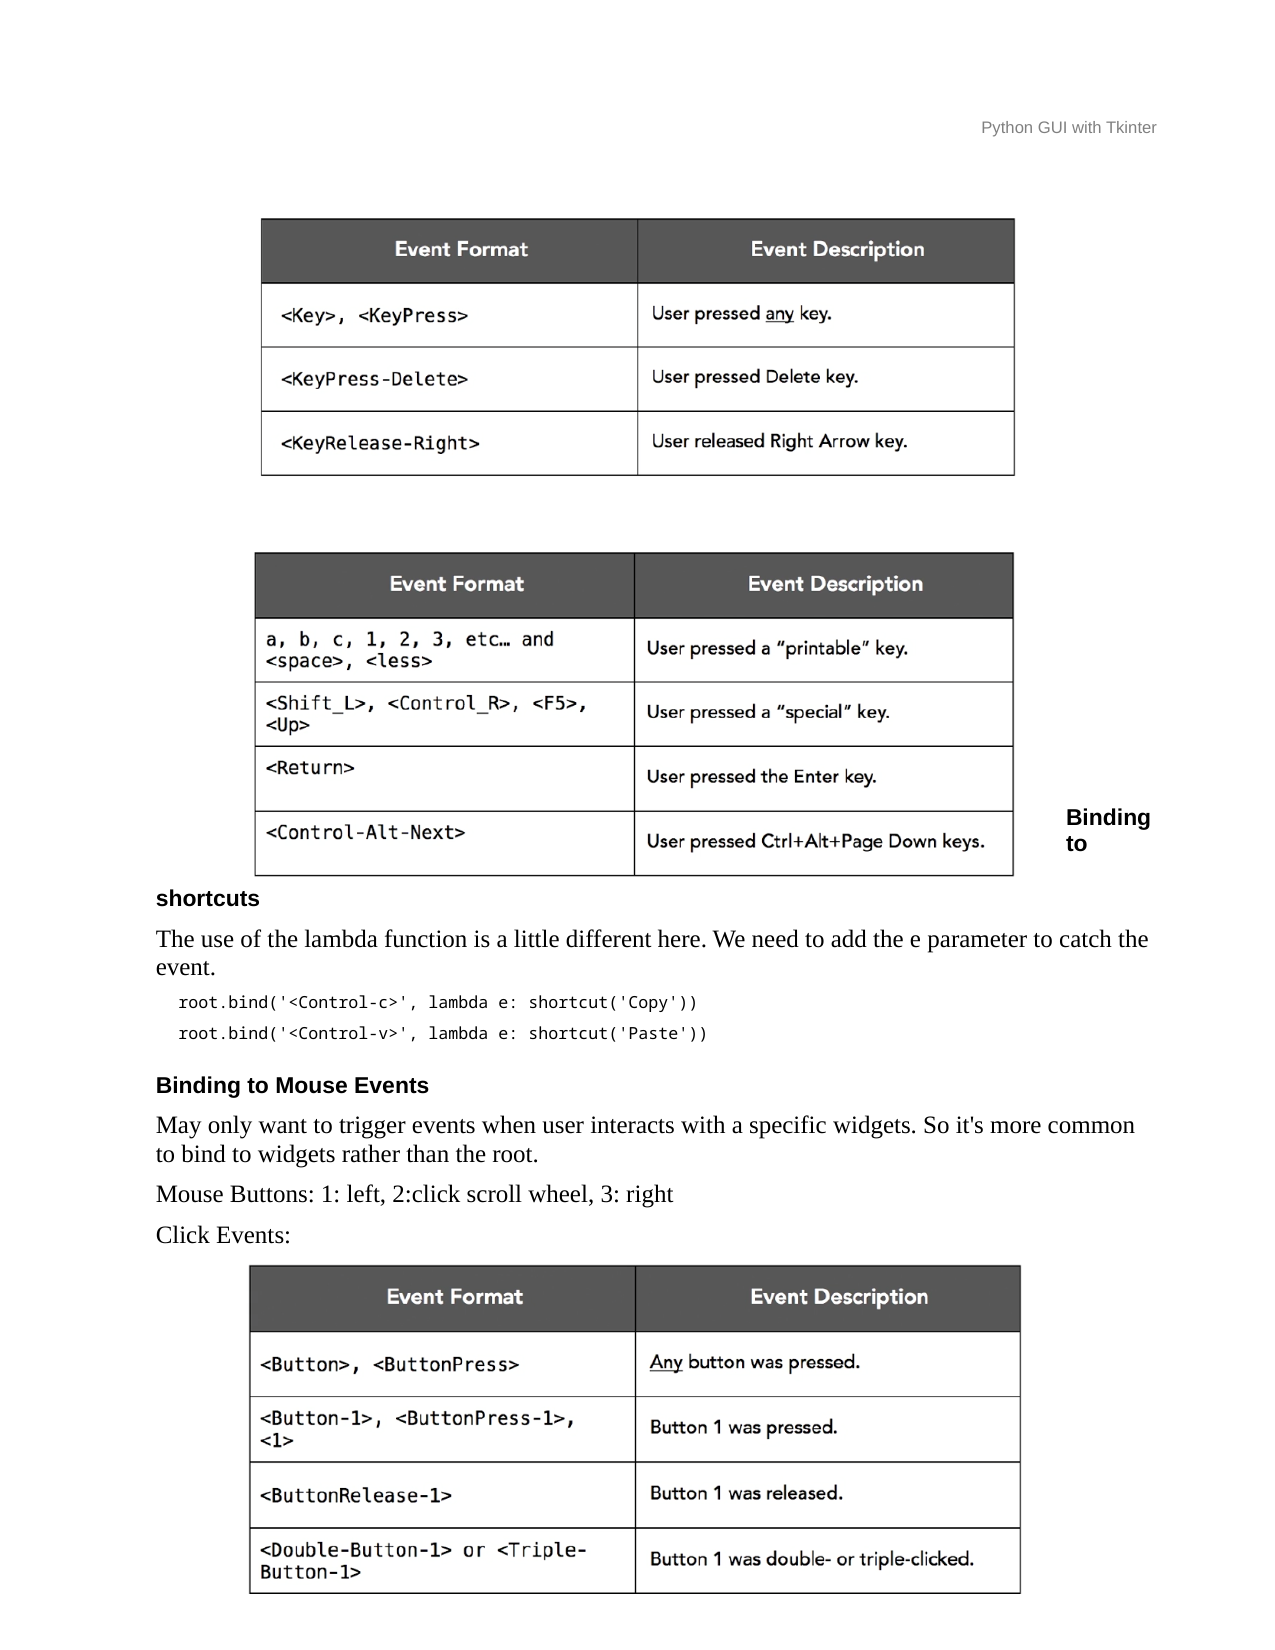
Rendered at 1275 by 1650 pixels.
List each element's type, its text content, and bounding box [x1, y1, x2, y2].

picture [245, 1257, 1030, 1600]
picture [253, 206, 1022, 497]
text Click Events: [156, 1220, 1157, 1249]
text root.bind('<Control-v>', lambda e: shortcut('Paste')) [178, 1022, 1157, 1044]
text May only want to trigger events when user interacts with a specific widgets. So it's more common to bind to widgets rather than the root. [156, 1110, 1157, 1167]
picture [246, 541, 1029, 886]
text root.bind('<Control-c>', lambda e: shortcut('Copy')) [178, 990, 1157, 1013]
subtitle Binding to shortcuts [156, 804, 1157, 912]
text Mouse Buttons: 1: left, 2:click scroll wheel, 3: right [156, 1179, 1157, 1208]
subtitle Binding to Mouse Events [156, 1072, 1157, 1098]
text The use of the lambda function is a little different here. We need to add the e parameter to catch the event. [156, 924, 1157, 981]
